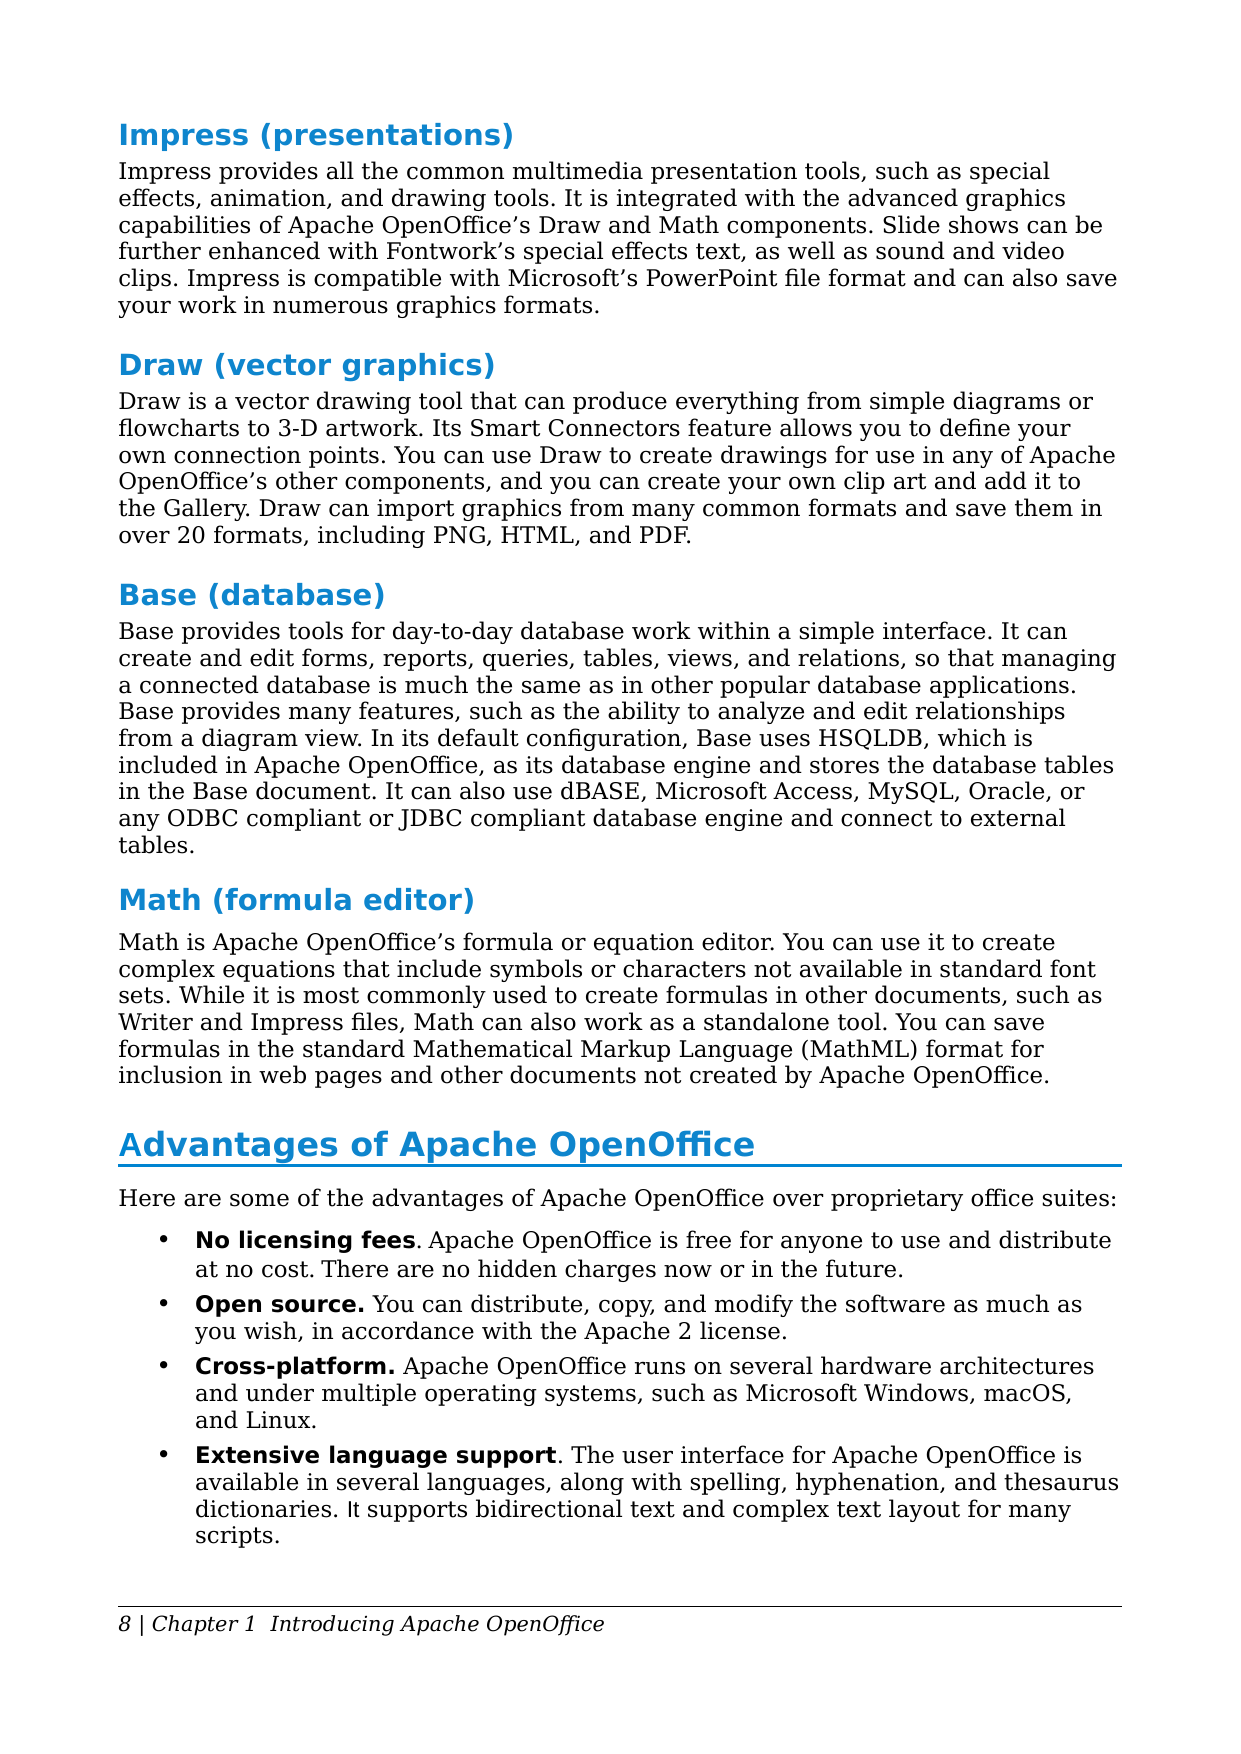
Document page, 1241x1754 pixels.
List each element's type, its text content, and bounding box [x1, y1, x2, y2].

text Math is Apache OpenOffice’s formula or equation editor. You can use it to create complex equations that include symbols or characters not available in standard font sets. While it is most commonly used to create formulas in other documents, such as Writer and Impress files, Math can also work as a standalone tool. You can save formulas in the standard Mathematical Markup Language (MathML) format for inclusion in web pages and other documents not created by Apache OpenOffice. [118, 929, 1122, 1089]
list Cross-platform. Apache OpenOffice runs on several hardware architectures and under multiple operating systems, such as Microsoft Windows, macOS, and Linux. [156, 1351, 1122, 1433]
subtitle Impress (presentations) [118, 118, 1122, 152]
text Impress provides all the common multimedia presentation tools, such as special effects, animation, and drawing tools. It is integrated with the advanced graphics capabilities of Apache OpenOffice’s Draw and Math components. Slide shows can be further enhanced with Fontwork’s special effects text, as well as sound and video clips. Impress is compatible with Microsoft’s PowerPoint file format and can also save your work in numerous graphics formats. [118, 158, 1122, 318]
text Base provides tools for day-to-day database work within a simple interface. It can create and edit forms, reports, queries, tables, views, and relations, so that managing a connected database is much the same as in other popular database applications. Base provides many features, such as the ability to analyze and edit relationships from a diagram view. In its default configuration, Base uses HSQLDB, which is included in Apache OpenOffice, as its database engine and stores the database tables in the Base document. It can also use dBASE, Microsoft Access, MySQL, Oracle, or any ODBC compliant or JDBC compliant database engine and connect to external tables. [118, 618, 1122, 858]
list No licensing fees. Apache OpenOffice is free for anyone to use and distribute at no cost. There are no hidden charges now or in the future. [156, 1225, 1122, 1283]
subtitle Math (formula editor) [118, 883, 1122, 917]
subtitle Advantages of Apache OpenOffice [118, 1125, 1122, 1164]
subtitle Base (database) [118, 578, 1122, 612]
list Extensive language support. The user interface for Apache OpenOffice is available in several languages, along with spelling, hyphenation, and thesaurus dictionaries. It supports bidirectional text and complex text layout for many scripts. [156, 1440, 1122, 1549]
subtitle Draw (vector graphics) [118, 348, 1122, 382]
text Here are some of the advantages of Apache OpenOffice over proprietary office suites: [118, 1186, 1122, 1212]
text Draw is a vector drawing tool that can produce everything from simple diagrams or flowcharts to 3-D artwork. Its Smart Connectors feature allows you to define your own connection points. You can use Draw to create drawings for use in any of Apache OpenOffice’s other components, and you can create your own clip art and add it to the Gallery. Draw can import graphics from many common formats and save them in over 20 formats, including PNG, HTML, and PDF. [118, 388, 1122, 548]
list Open source. You can distribute, copy, and modify the software as much as you wish, in accordance with the Apache 2 license. [156, 1289, 1122, 1345]
